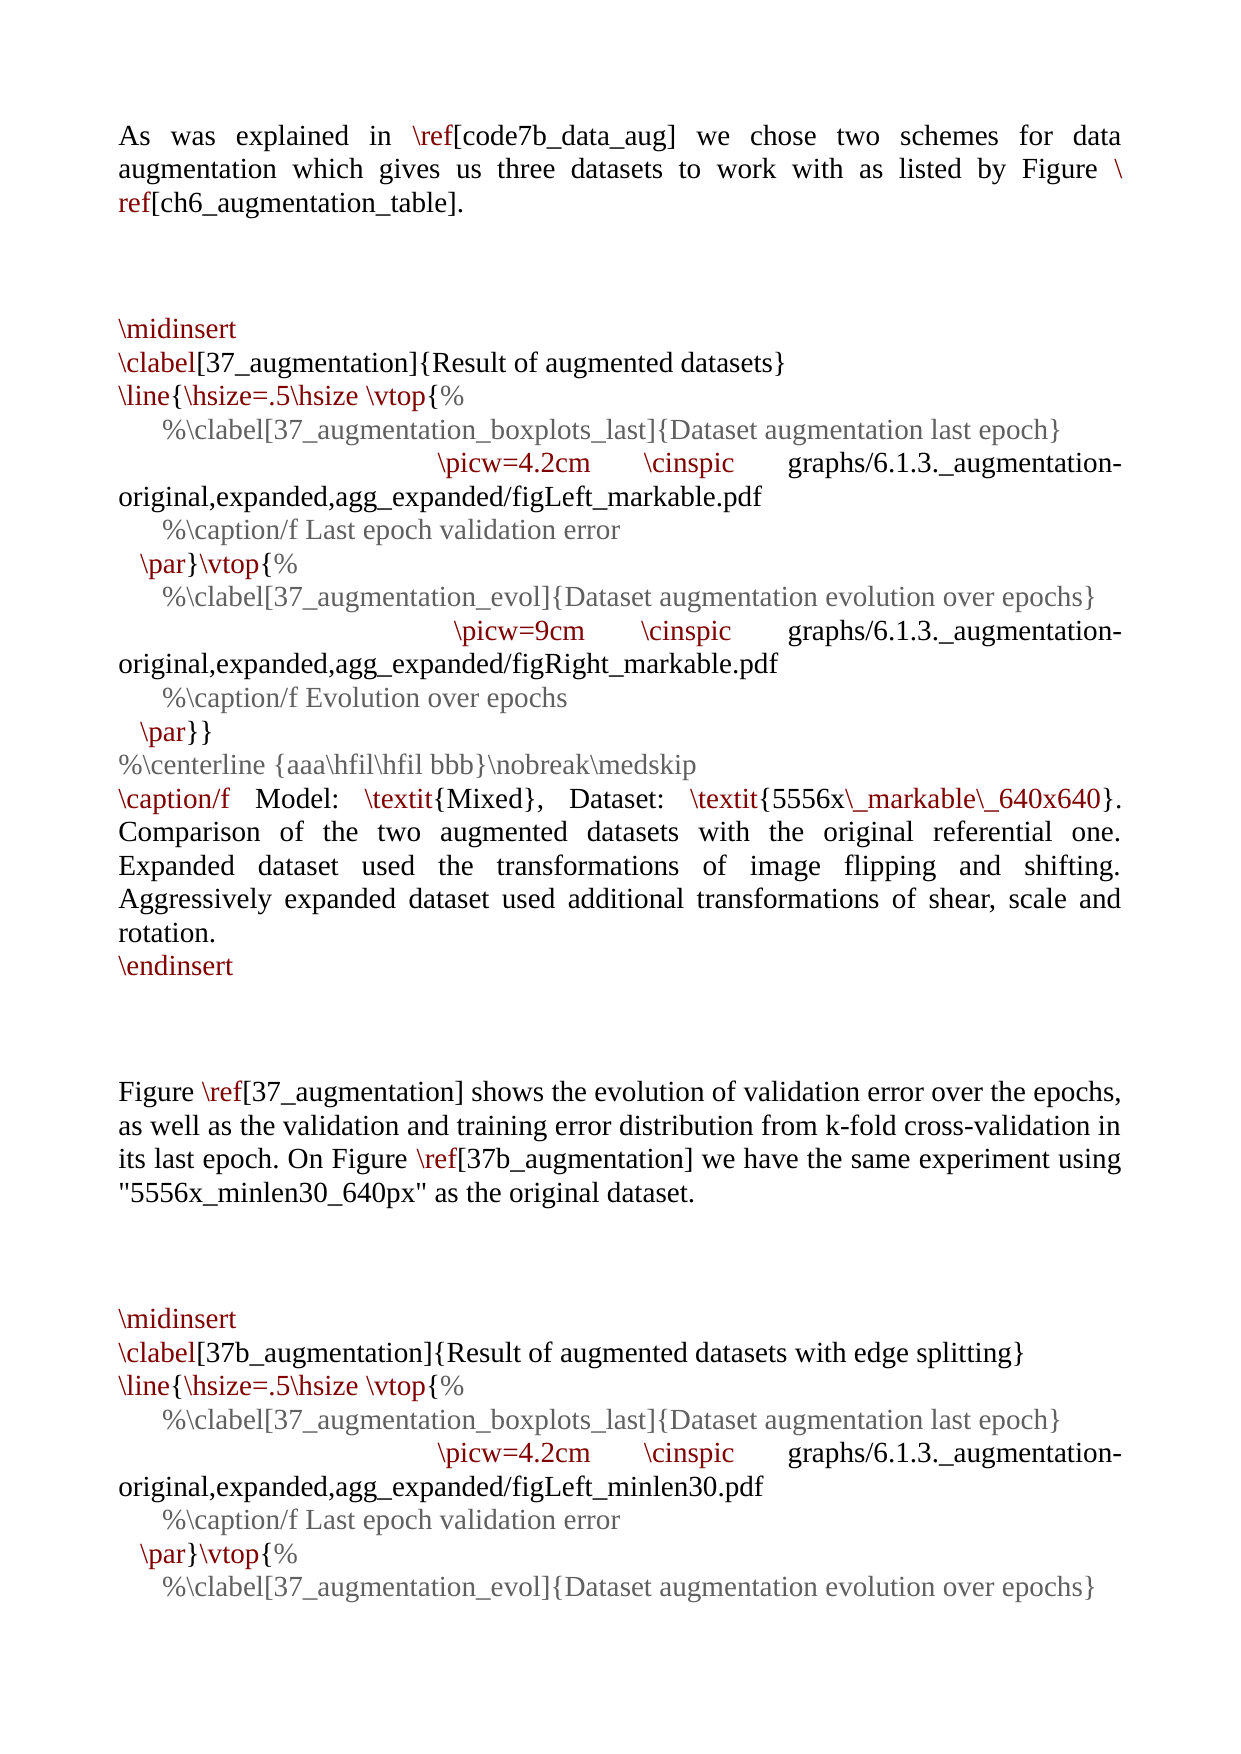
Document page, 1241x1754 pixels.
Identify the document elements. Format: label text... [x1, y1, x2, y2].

text %\caption/f Last epoch validation error [118, 1502, 1122, 1536]
text \par}} [118, 714, 1122, 747]
text \endinsert [118, 948, 1122, 982]
text \picw=4.2cm \cinspic graphs/6.1.3._augmentation-original,expanded,agg_expanded/figLeft_markable.pdf [118, 445, 1122, 512]
text \line{\hsize=.5\hsize \vtop{% [118, 1368, 1122, 1402]
text %\clabel[37_augmentation_evol]{Dataset augmentation evolution over epochs} [118, 1569, 1122, 1603]
text \picw=9cm \cinspic graphs/6.1.3._augmentation-original,expanded,agg_expanded/figRight_markable.pdf [118, 613, 1122, 680]
text \picw=4.2cm \cinspic graphs/6.1.3._augmentation-original,expanded,agg_expanded/figLeft_minlen30.pdf [118, 1435, 1122, 1502]
text %\caption/f Evolution over epochs [118, 680, 1122, 714]
text %\caption/f Last epoch validation error [118, 512, 1122, 546]
text \midinsert [118, 311, 1122, 345]
text Figure \ref[37_augmentation] shows the evolution of validation error over the epochs, as well as the validation and training error distribution from k-fold cross-validation in its last epoch. On Figure \ref[37b_augmentation] we have the same experiment using "5556x_minlen30_640px" as the original dataset. [118, 1074, 1122, 1209]
text %\clabel[37_augmentation_evol]{Dataset augmentation evolution over epochs} [118, 579, 1122, 613]
text \caption/f Model: \textit{Mixed}, Dataset: \textit{5556x\_markable\_640x640}. Comparison of the two augmented datasets with the original referential one. Expanded dataset used the transformations of image flipping and shifting. Aggressively expanded dataset used additional transformations of shear, scale and rotation. [118, 781, 1122, 948]
text \par}\vtop{% [118, 1536, 1122, 1569]
text \clabel[37_augmentation]{Result of augmented datasets} [118, 345, 1122, 378]
text %\centerline {aaa\hfil\hfil bbb}\nobreak\medskip [118, 747, 1122, 781]
text \line{\hsize=.5\hsize \vtop{% [118, 378, 1122, 412]
text \midinsert [118, 1301, 1122, 1335]
text %\clabel[37_augmentation_boxplots_last]{Dataset augmentation last epoch} [118, 412, 1122, 445]
text %\clabel[37_augmentation_boxplots_last]{Dataset augmentation last epoch} [118, 1402, 1122, 1435]
text \par}\vtop{% [118, 546, 1122, 579]
text As was explained in \ref[code7b_data_aug] we chose two schemes for data augmentation which gives us three datasets to work with as listed by Figure \ref[ch6_augmentation_table]. [118, 118, 1122, 219]
text \clabel[37b_augmentation]{Result of augmented datasets with edge splitting} [118, 1335, 1122, 1368]
